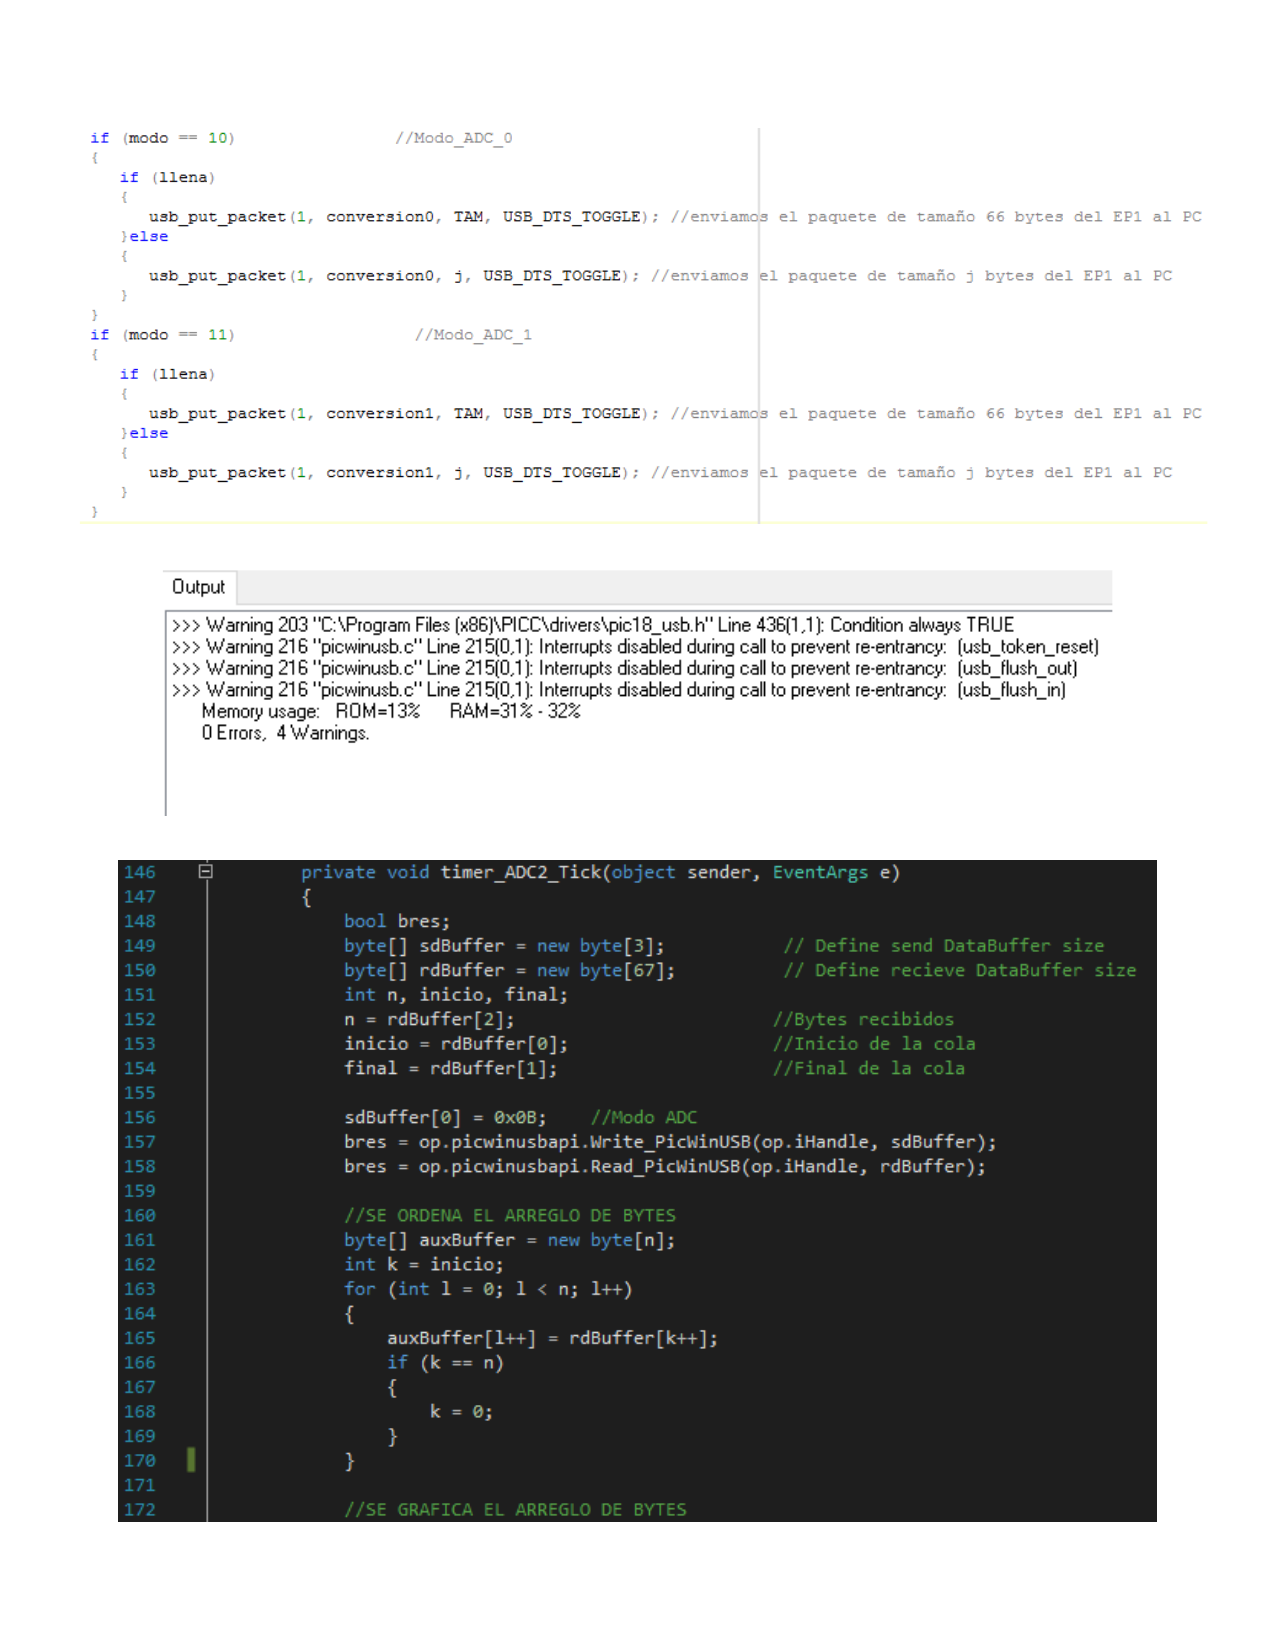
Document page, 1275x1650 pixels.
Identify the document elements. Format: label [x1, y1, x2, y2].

picture [118, 860, 1157, 1522]
picture [162, 569, 1113, 816]
picture [79, 128, 1208, 524]
